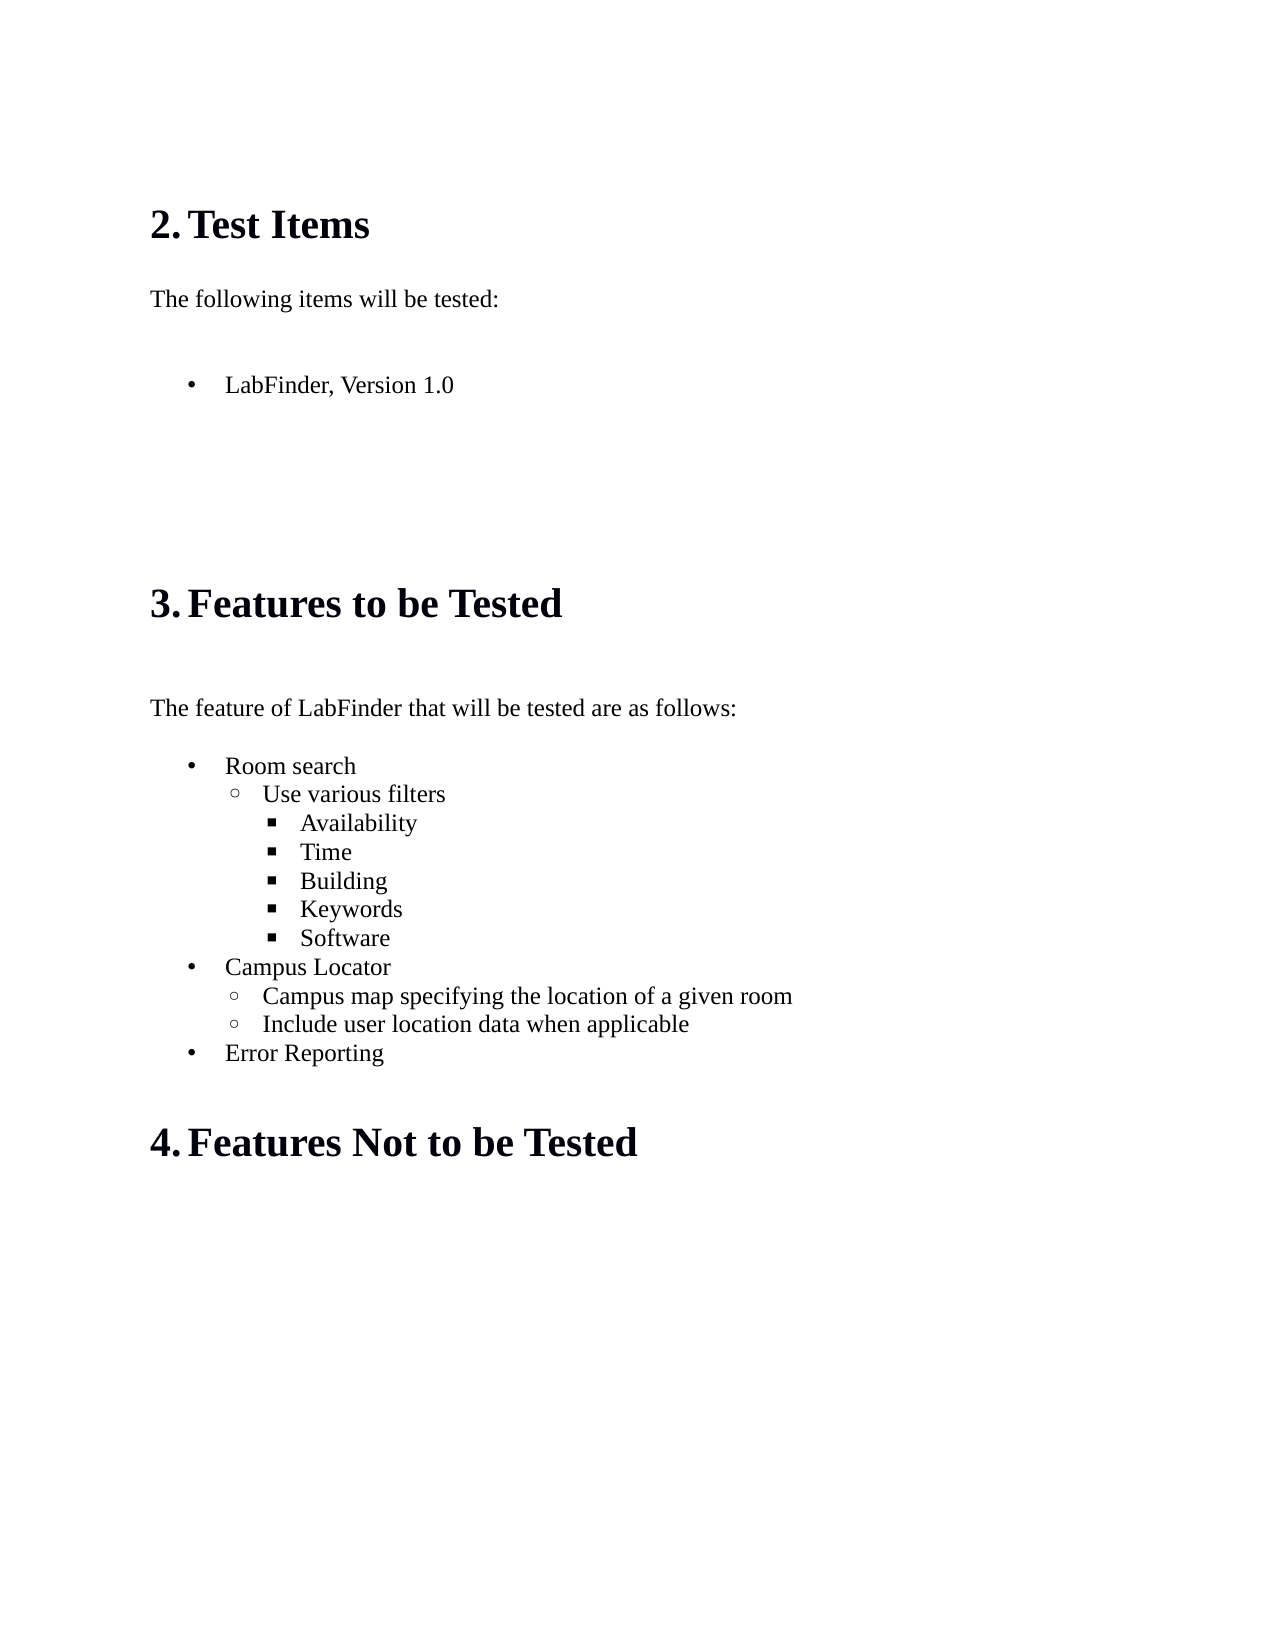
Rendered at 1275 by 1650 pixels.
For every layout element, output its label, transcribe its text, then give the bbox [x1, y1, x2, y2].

list Campus Locator [187, 952, 1125, 981]
subtitle Test Items [150, 200, 1125, 248]
list Room search [187, 751, 1125, 779]
list Software [262, 923, 1125, 952]
list Error Reporting [187, 1038, 1125, 1067]
list LabFinder, Version 1.0 [187, 370, 1125, 399]
list Campus map specifying the location of a given room [225, 981, 1125, 1009]
list Building [262, 866, 1125, 894]
list Include user location data when applicable [225, 1009, 1125, 1038]
subtitle Features to be Tested [150, 578, 1125, 626]
list Keywords [262, 894, 1125, 923]
list Time [262, 837, 1125, 866]
list Use various filters [225, 779, 1125, 808]
list Availability [262, 808, 1125, 837]
subtitle Features Not to be Tested [150, 1117, 1125, 1165]
text The following items will be tested: [150, 284, 1125, 313]
text The feature of LabFinder that will be tested are as follows: [150, 693, 1125, 722]
